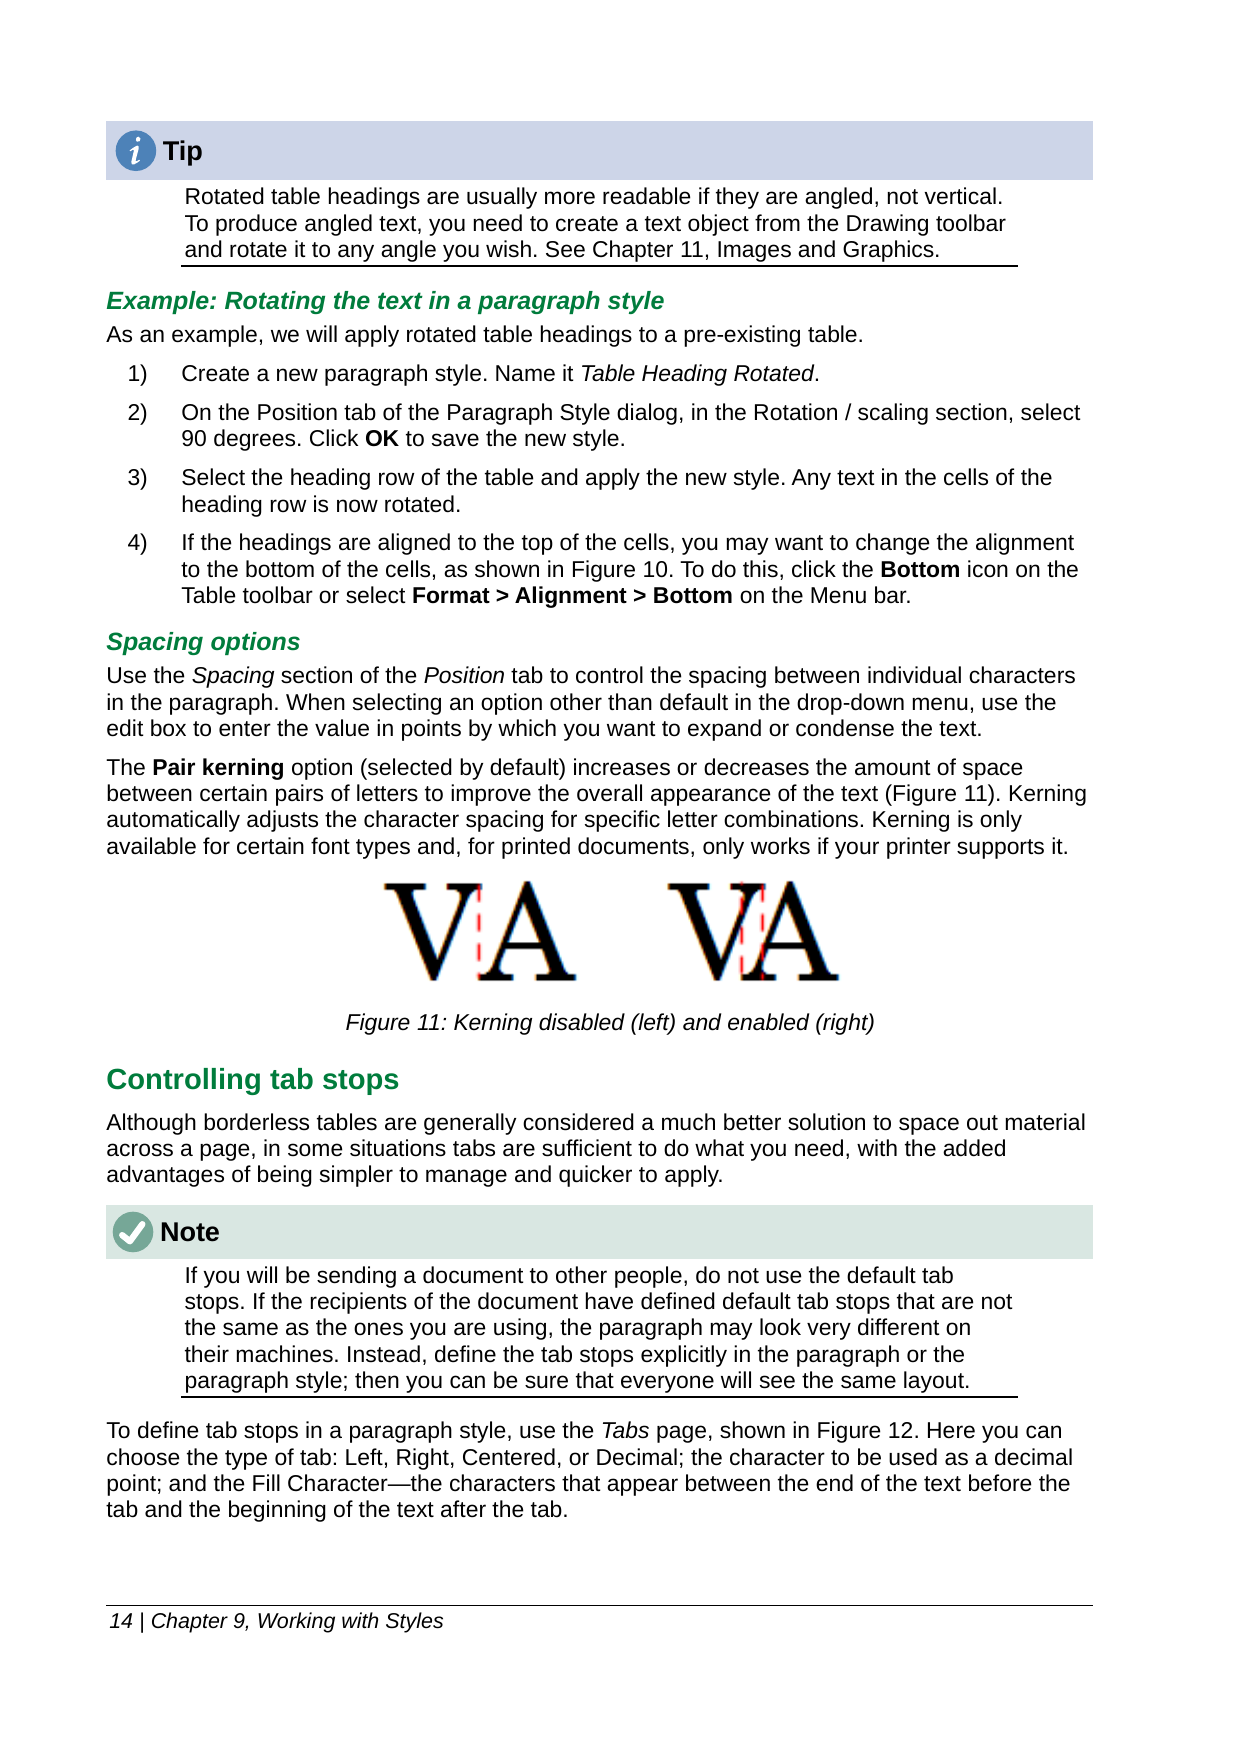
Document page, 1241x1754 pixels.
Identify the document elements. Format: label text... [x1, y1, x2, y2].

text To define tab stops in a paragraph style, use the Tabs page, shown in Figure 12. Here you can choose the type of tab: Left, Right, Centered, or Decimal; the character to be used as a decimal point; and the Fill Character—the characters that appear between the end of the text before the tab and the beginning of the text after the tab. [106, 1417, 1093, 1523]
subtitle Tip [106, 121, 1093, 180]
subtitle Note [106, 1205, 1093, 1259]
list As an example, we will apply rotated table headings to a pre-existing table. [106, 321, 1093, 348]
subtitle Controlling tab stops [106, 1062, 1093, 1096]
list If the headings are aligned to the top of the cells, you may want to change the alignment to the bottom of the cells, as shown in Figure 10. To do this, click the Bottom icon on the Table toolbar or select Format > Alignment > Bottom on the Menu bar. [148, 529, 1093, 608]
subtitle Spacing options [106, 627, 1093, 656]
picture [366, 871, 856, 997]
subtitle Example: Rotating the text in a paragraph style [106, 286, 1093, 315]
list On the Position tab of the Paragraph Style dialog, in the Rotation / scaling section, select 90 degrees. Click OK to save the new style. [148, 399, 1093, 452]
text Although borderless tables are generally considered a much better solution to space out material across a page, in some situations tabs are sufficient to do what you need, with the added advantages of being simpler to manage and quicker to apply. [106, 1108, 1093, 1187]
text Use the Spacing section of the Position tab to control the spacing between individual characters in the paragraph. When selecting an option other than default in the drop-down menu, use the edit box to enter the value in points by which you want to expand or condense the text. [106, 662, 1093, 741]
text Rotated table headings are usually more readable if they are angled, not vertical. To produce angled text, you need to create a text object from the Drawing toolbar and rotate it to any angle you wish. See Chapter 11, Images and Graphics. [181, 180, 1018, 265]
text If you will be sending a document to other people, do not use the default tab stops. If the recipients of the document have defined default tab stops that are not the same as the ones you are using, the paragraph may look very different on their machines. Instead, define the tab stops explicitly in the paragraph or the paragraph style; then you can be sure that everyone will see the same layout. [181, 1259, 1018, 1396]
text Figure 11: Kerning disabled (left) and enabled (right) [332, 1009, 890, 1035]
list Select the heading row of the table and apply the new style. Any text in the cells of the heading row is now rotated. [148, 464, 1093, 517]
text The Pair kerning option (selected by default) increases or decreases the amount of space between certain pairs of letters to improve the overall appearance of the text (Figure 11). Kerning automatically adjusts the character spacing for specific letter combinations. Kerning is only available for certain font types and, for printed documents, only works if your printer supports it. [106, 754, 1093, 859]
list Create a new paragraph style. Name it Table Heading Rotated. [148, 360, 1093, 386]
